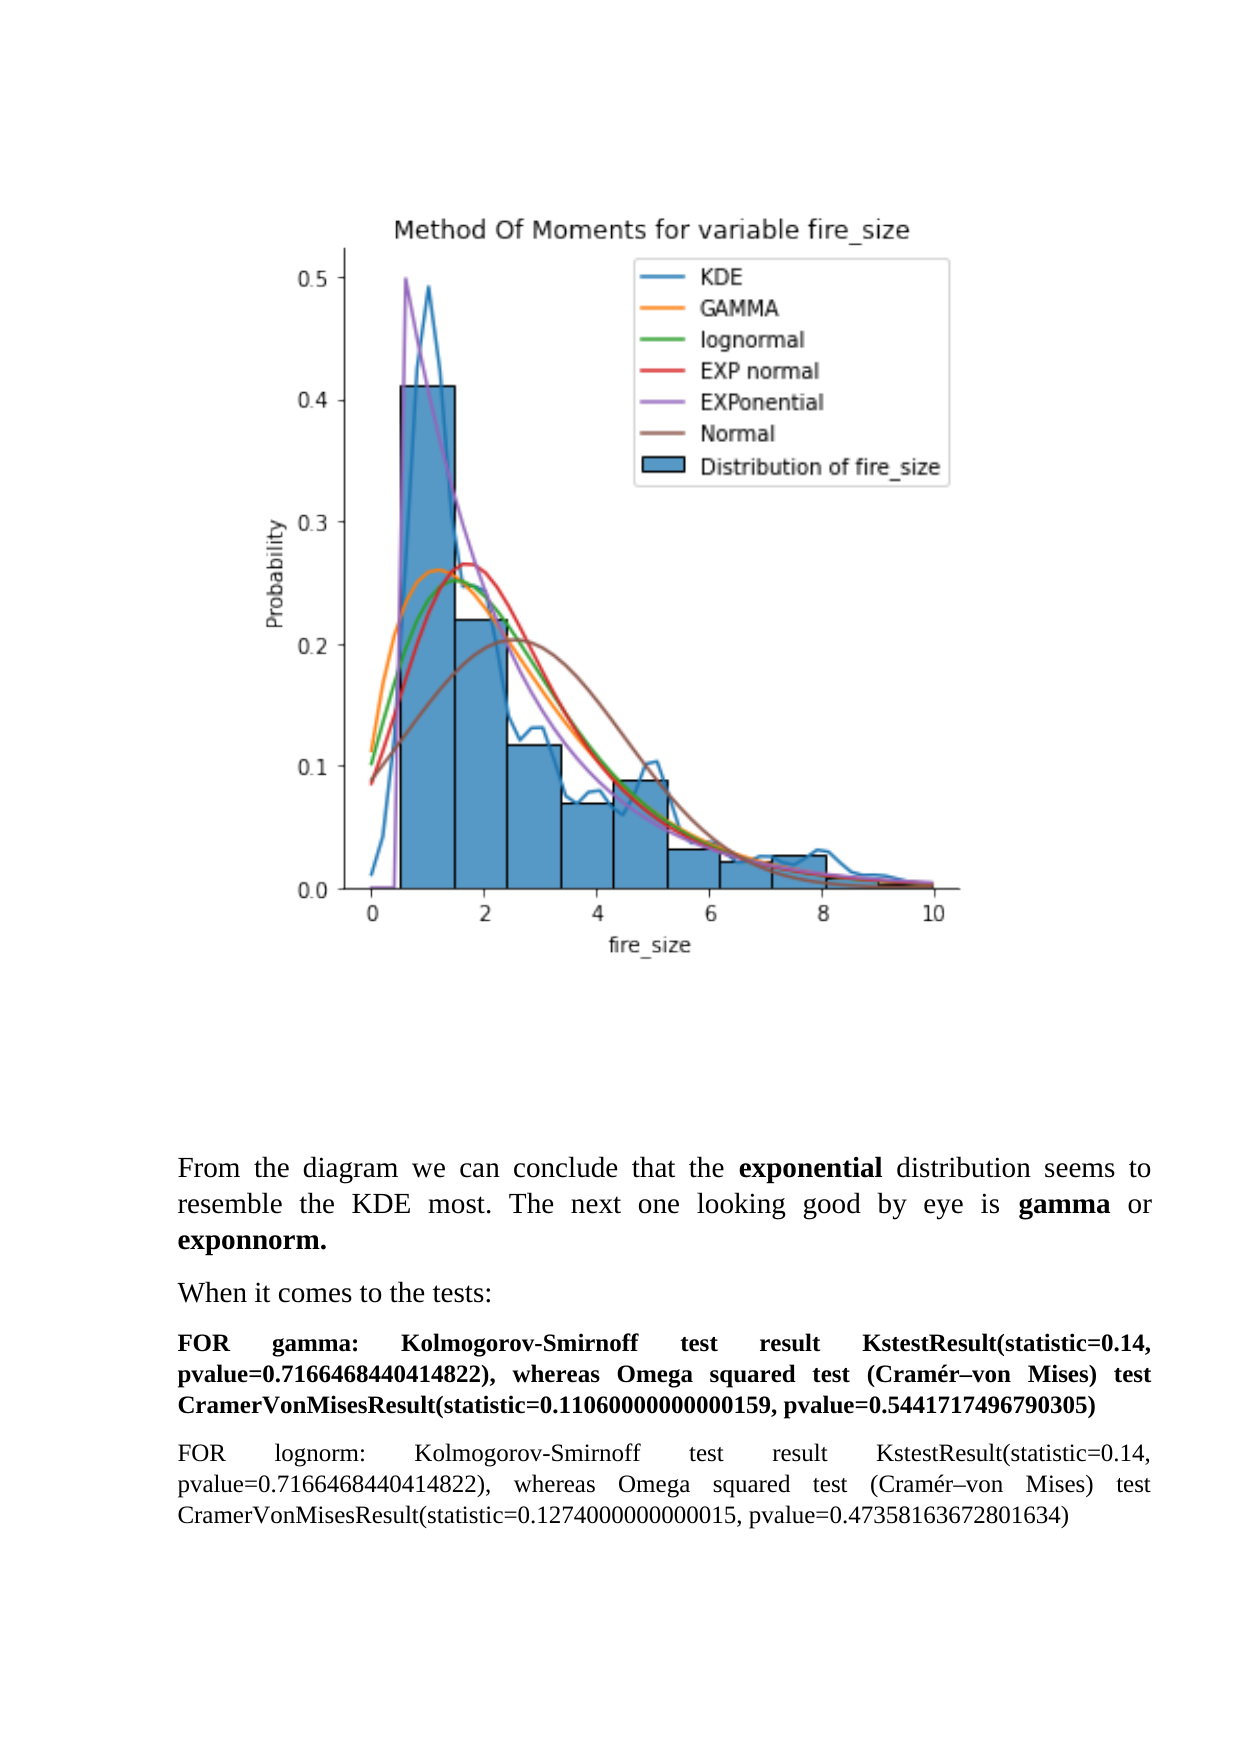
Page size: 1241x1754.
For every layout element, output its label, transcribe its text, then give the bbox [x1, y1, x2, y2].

picture [252, 203, 974, 970]
text FOR lognorm: Kolmogorov-Smirnoff test result KstestResult(statistic=0.14, pvalue=0.7166468440414822), whereas Omega squared test (Cramér–von Mises) test CramerVonMisesResult(statistic=0.1274000000000015, pvalue=0.47358163672801634) [177, 1438, 1152, 1528]
text From the diagram we can conclude that the exponential distribution seems to resemble the KDE most. The next one looking good by eye is gamma or exponnorm. [177, 1150, 1152, 1256]
text FOR gamma: Kolmogorov-Smirnoff test result KstestResult(statistic=0.14, pvalue=0.7166468440414822), whereas Omega squared test (Cramér–von Mises) test CramerVonMisesResult(statistic=0.11060000000000159, pvalue=0.5441717496790305) [177, 1328, 1152, 1419]
text When it comes to the tests: [177, 1275, 1152, 1308]
